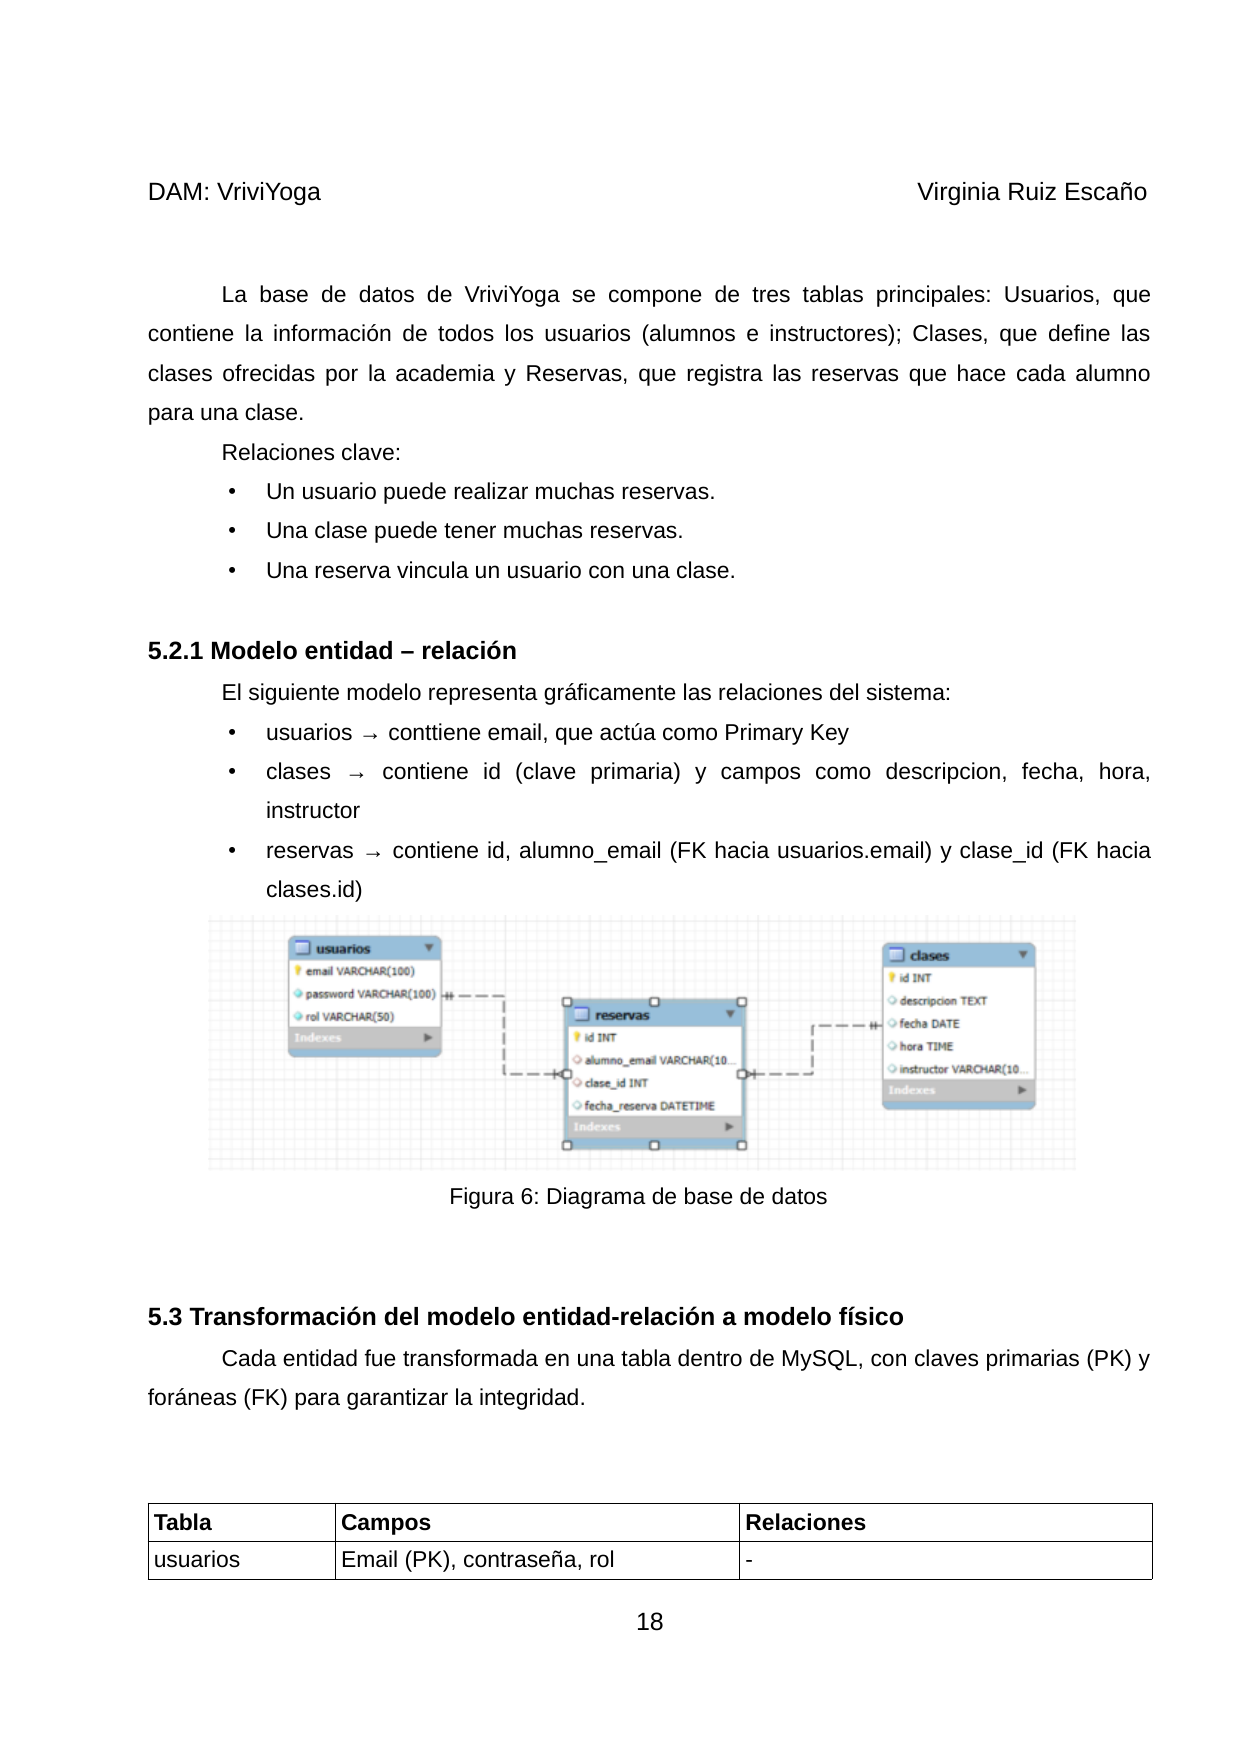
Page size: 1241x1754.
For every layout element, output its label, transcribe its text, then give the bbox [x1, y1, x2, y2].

table_header Tabla [149, 1504, 335, 1541]
list Un usuario puede realizar muchas reservas. [228, 478, 1152, 504]
text Figura 6: Diagrama de base de datos [148, 916, 1152, 1209]
table_cell - [740, 1542, 1152, 1578]
picture [208, 915, 1077, 1171]
table_cell usuarios [149, 1542, 335, 1578]
text La base de datos de VriviYoga se compone de tres tablas principales: Usuarios, que contiene la información de todos los usuarios (alumnos e instructores); Clases, que define las clases ofrecidas por la academia y Reservas, que registra las reservas que hace cada alumno para una clase. [148, 281, 1152, 425]
text Cada entidad fue transformada en una tabla dentro de MySQL, con claves primarias (PK) y foráneas (FK) para garantizar la integridad. [148, 1345, 1152, 1411]
list usuarios → conttiene email, que actúa como Primary Key [228, 718, 1152, 745]
list Una clase puede tener muchas reservas. [228, 517, 1152, 544]
table_cell Email (PK), contraseña, rol [336, 1542, 739, 1578]
list 5.2.1 Modelo entidad – relación [148, 636, 1152, 664]
list clases → contiene id (clave primaria) y campos como descripcion, fecha, hora, instructor [228, 758, 1152, 824]
text El siguiente modelo representa gráficamente las relaciones del sistema: [148, 679, 1152, 705]
text 5.3 Transformación del modelo entidad-relación a modelo físico [148, 1302, 1152, 1330]
list Una reserva vincula un usuario con una clase. [228, 557, 1152, 583]
list reservas → contiene id, alumno_email (FK hacia usuarios.email) y clase_id (FK hacia clases.id) [228, 837, 1152, 903]
table_header Campos [336, 1504, 739, 1541]
text Relaciones clave: [148, 438, 1152, 465]
table_header Relaciones [740, 1504, 1152, 1541]
